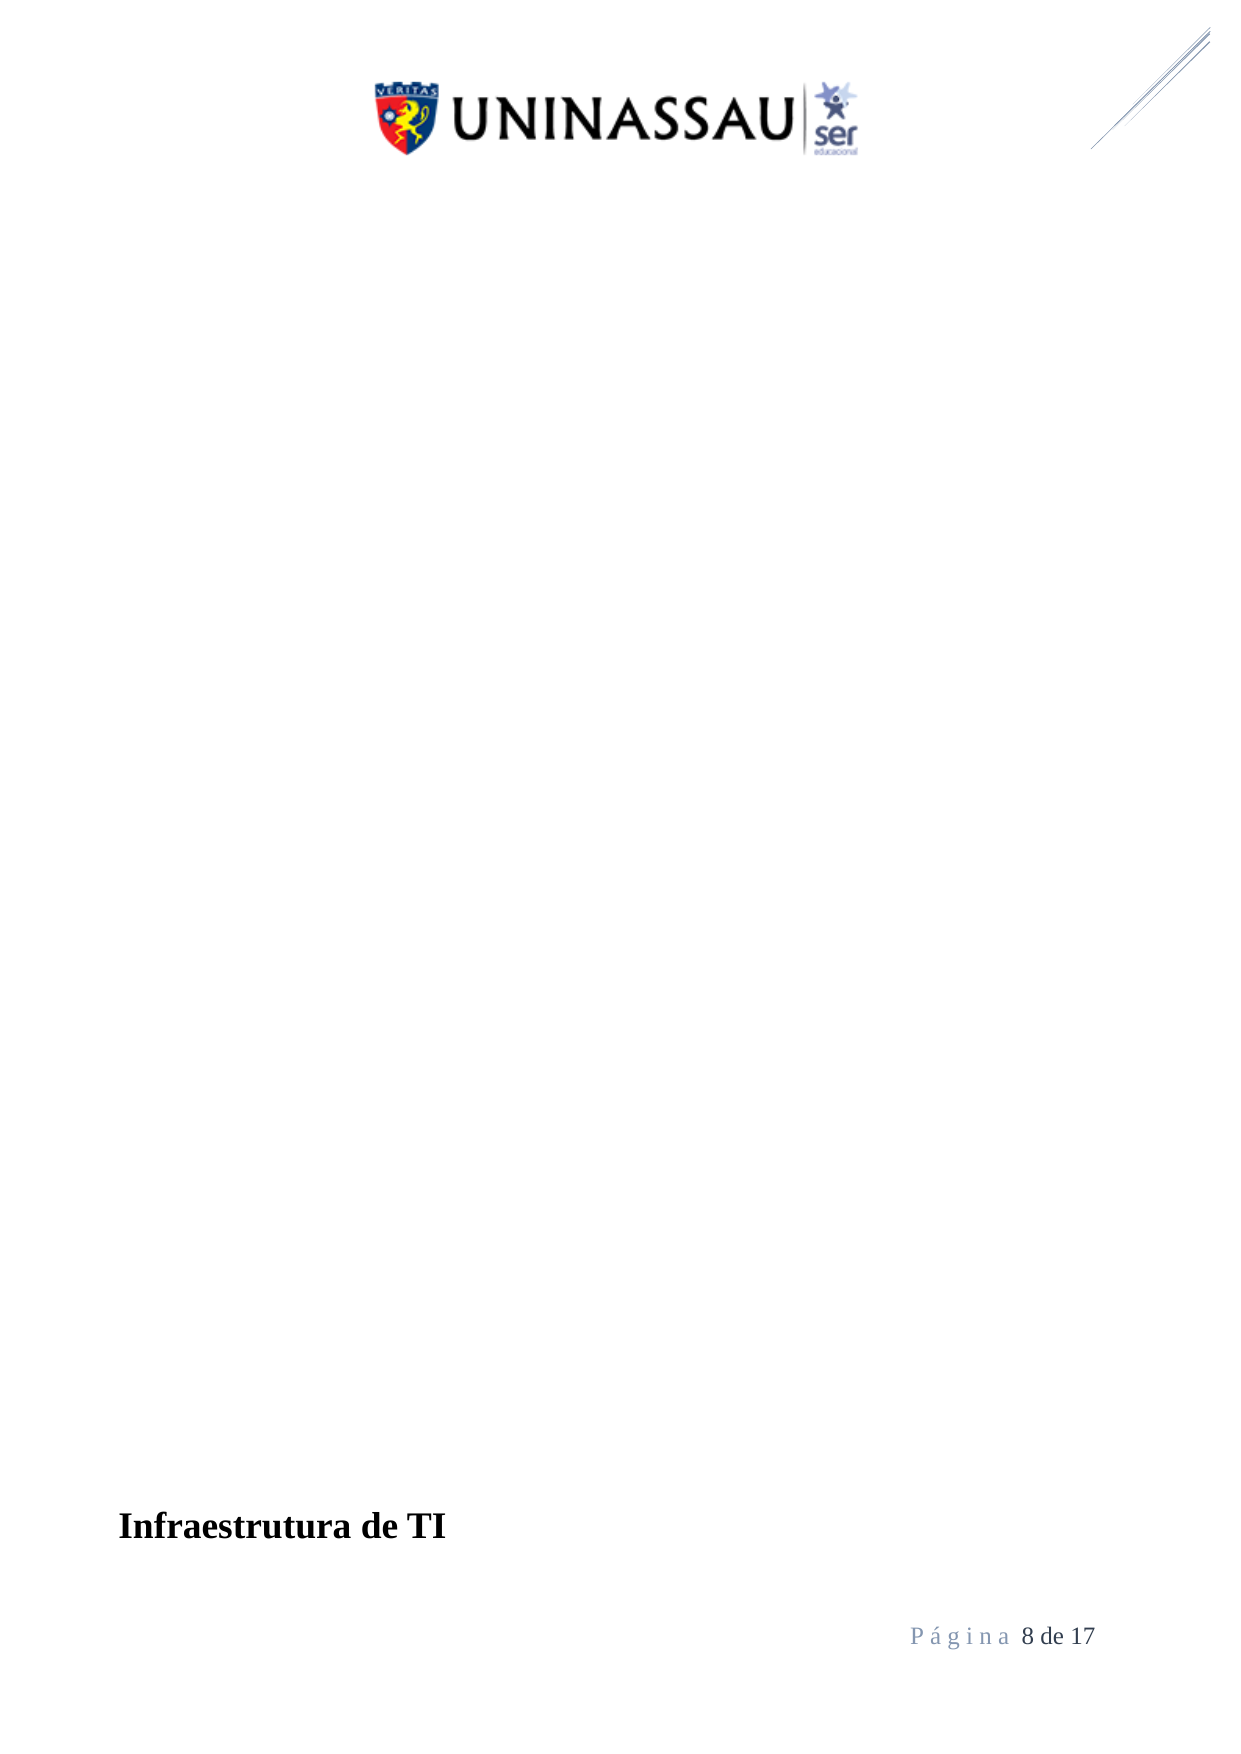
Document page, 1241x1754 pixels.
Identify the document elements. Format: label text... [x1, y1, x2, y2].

subtitle Infraestrutura de TI [118, 1503, 1122, 1546]
